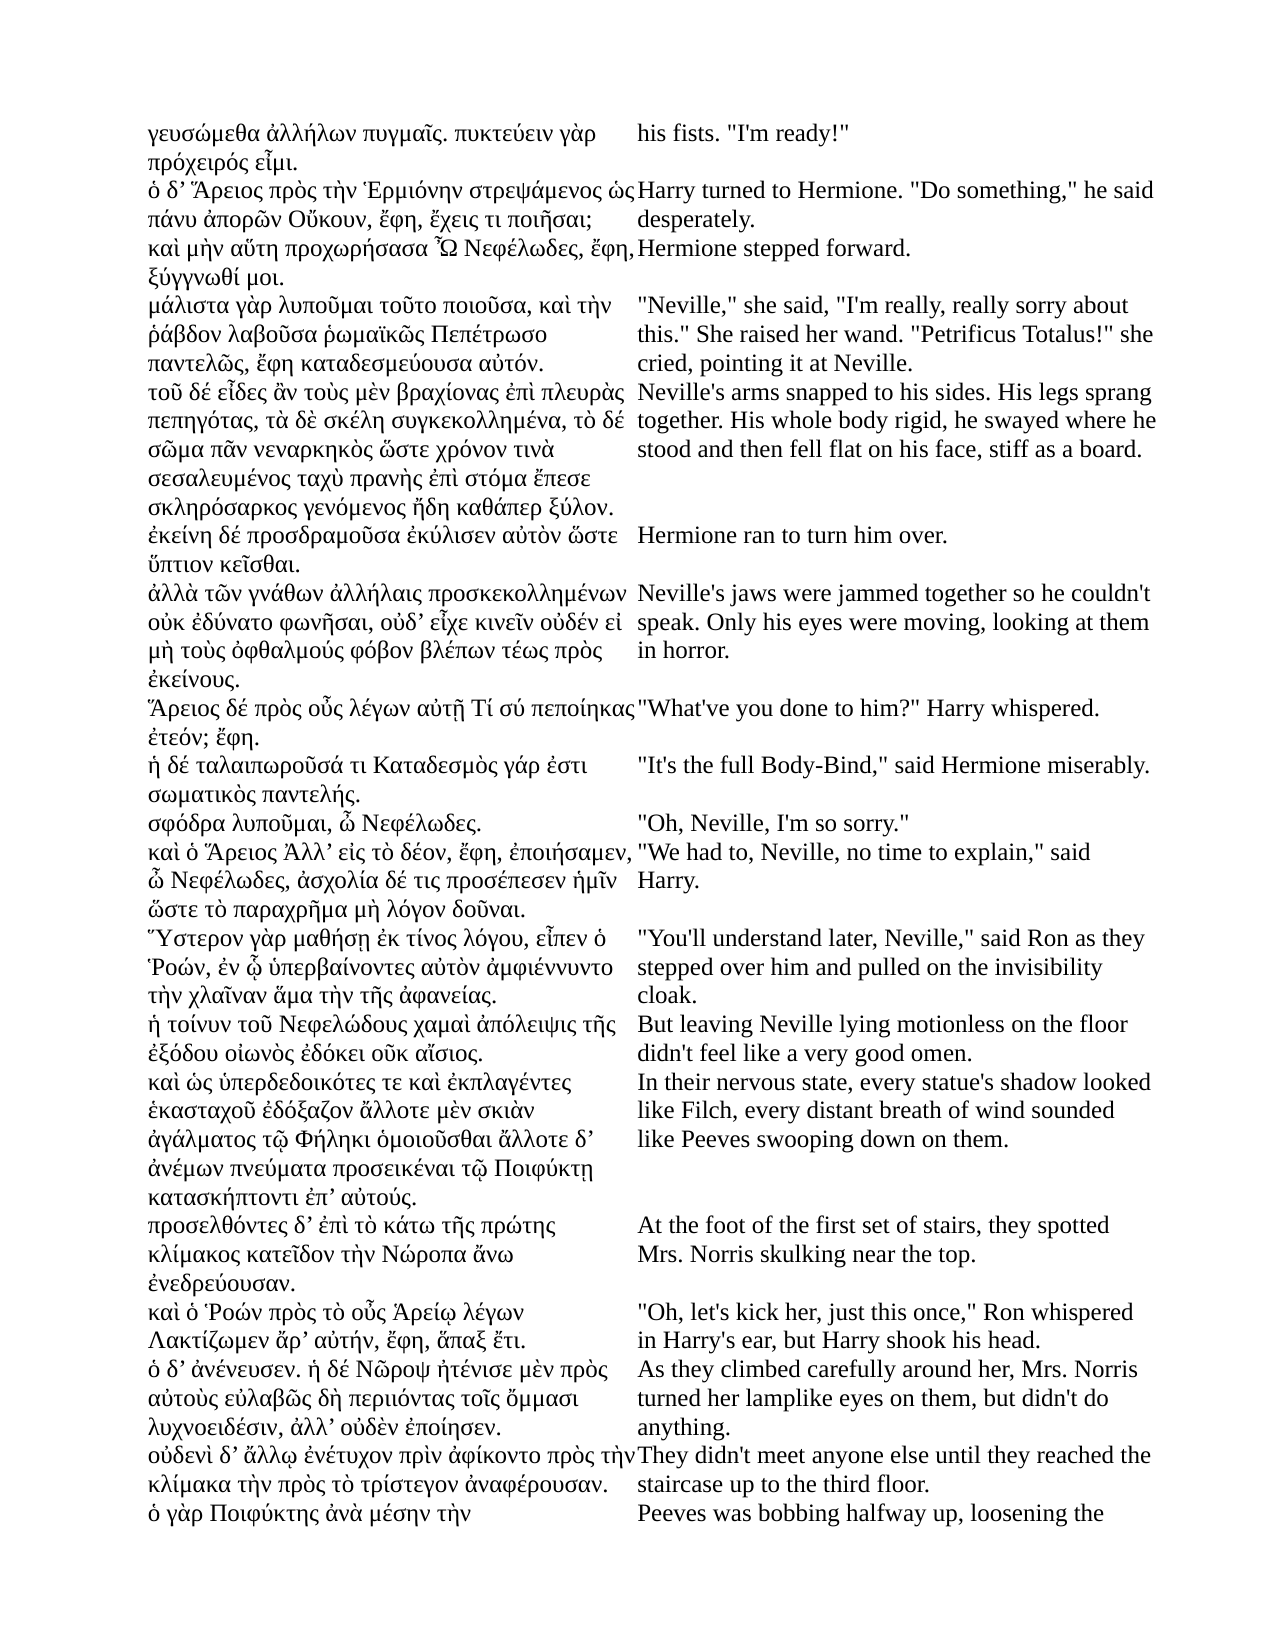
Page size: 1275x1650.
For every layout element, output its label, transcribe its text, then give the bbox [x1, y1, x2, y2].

table_cell "Oh, Neville, I'm so sorry." [637, 808, 1157, 837]
table_cell Ὕστερον γὰρ μαθήσῃ ἐκ τίνος λόγου, εἶπεν ὁ Ῥοών, ἐν ᾧ ὑπερβαίνοντες αὐτὸν ἀμφιέννυντο τὴν χλαῖναν ἅμα τὴν τῆς ἀφανείας. [148, 923, 637, 1009]
table_cell σφόδρα λυποῦμαι, ὦ Νεφέλωδες. [148, 808, 637, 837]
table_cell ὁ δ’ Ἅρειος πρὸς τὴν Ἑρμιόνην στρεψάμενος ὡς πάνυ ἀπορῶν Οὔκουν, ἔφη, ἔχεις τι ποιῆσαι; [148, 176, 637, 233]
table_cell But leaving Neville lying motionless on the floor didn't feel like a very good omen. [637, 1009, 1157, 1067]
table_cell καὶ ὁ Ἅρειος Ἀλλ’ εἰς τὸ δέον, ἔφη, ἐποιήσαμεν, ὦ Νεφέλωδες, ἀσχολία δέ τις προσέπεσεν ἡμῖν ὥστε τὸ παραχρῆμα μὴ λόγον δοῦναι. [148, 837, 637, 923]
table_cell "You'll understand later, Neville," said Ron as they stepped over him and pulled on the invisibility cloak. [637, 923, 1157, 1009]
table_cell ἀλλὰ τῶν γνάθων ἀλλήλαις προσκεκολλημένων οὐκ ἐδύνατο φωνῆσαι, οὐδ’ εἶχε κινεῖν οὐδέν εἰ μὴ τοὺς ὀφθαλμούς φόβον βλέπων τέως πρὸς ἐκείνους. [148, 578, 637, 693]
table_cell Ἅρειος δέ πρὸς οὖς λέγων αὐτῇ Τί σύ πεποίηκας ἐτεόν; ἔφη. [148, 693, 637, 751]
table_cell μάλιστα γὰρ λυποῦμαι τοῦτο ποιοῦσα, καὶ τὴν ῥάβδον λαβοῦσα ῥωμαϊκῶς Πεπέτρωσο παντελῶς, ἔφη καταδεσμεύουσα αὐτόν. [148, 291, 637, 377]
table_cell In their nervous state, every statue's shadow looked like Filch, every distant breath of wind sounded like Peeves swooping down on them. [637, 1067, 1157, 1211]
table_cell As they climbed carefully around her, Mrs. Norris turned her lamplike eyes on them, but didn't do anything. [637, 1354, 1157, 1441]
table_cell They didn't meet anyone else until they reached the staircase up to the third floor. [637, 1441, 1157, 1498]
table_cell τοῦ δέ εἶδες ἂν τοὺς μὲν βραχίονας ἐπὶ πλευρὰς πεπηγότας, τὰ δὲ σκέλη συγκεκολλημένα, τὸ δέ σῶμα πᾶν νεναρκηκὸς ὥστε χρόνον τινὰ σεσαλευμένος ταχὺ πρανὴς ἐπὶ στόμα ἔπεσε σκληρόσαρκος γενόμενος ἤδη καθάπερ ξύλον. [148, 377, 637, 521]
table_cell οὐδενὶ δ’ ἄλλῳ ἐνέτυχον πρὶν ἀφίκοντο πρὸς τὴν κλίμακα τὴν πρὸς τὸ τρίστεγον ἀναφέρουσαν. [148, 1441, 637, 1498]
table_cell "Neville," she said, "I'm really, really sorry about this." She raised her wand. "Petrificus Totalus!" she cried, pointing it at Neville. [637, 291, 1157, 377]
table_cell καὶ ὡς ὑπερδεδοικότες τε καὶ ἐκπλαγέντες ἑκασταχοῦ ἐδόξαζον ἄλλοτε μὲν σκιὰν ἀγάλματος τῷ Φήληκι ὁμοιοῦσθαι ἄλλοτε δ’ ἀνέμων πνεύματα προσεικέναι τῷ Ποιφύκτῃ κατασκήπτοντι ἐπ’ αὐτούς. [148, 1067, 637, 1211]
table_cell "What've you done to him?" Harry whispered. [637, 693, 1157, 751]
table_cell Neville's arms snapped to his sides. His legs sprang together. His whole body rigid, he swayed where he stood and then fell flat on his face, stiff as a board. [637, 377, 1157, 521]
table_cell καὶ ὁ Ῥοών πρὸς τὸ οὖς Ἁρείῳ λέγων Λακτίζωμεν ἄρ’ αὐτήν, ἔφη, ἅπαξ ἔτι. [148, 1297, 637, 1354]
table_cell "We had to, Neville, no time to explain," said Harry. [637, 837, 1157, 923]
table_cell καὶ μὴν αὕτη προχωρήσασα Ὦ Νεφέλωδες, ἔφη, ξύγγνωθί μοι. [148, 233, 637, 291]
table_cell Harry turned to Hermione. "Do something," he said desperately. [637, 176, 1157, 233]
table_cell ὁ γὰρ Ποιφύκτης ἀνὰ μέσην τὴν [148, 1498, 637, 1527]
table_cell ὁ δ’ ἀνένευσεν. ἡ δέ Νῶροψ ἠτένισε μὲν πρὸς αὐτοὺς εὐλαβῶς δὴ περιιόντας τοῖς ὄμμασι λυχνοειδέσιν, ἀλλ’ οὐδὲν ἐποίησεν. [148, 1354, 637, 1441]
table_cell ἡ δέ ταλαιπωροῦσά τι Καταδεσμὸς γάρ ἐστι σωματικὸς παντελής. [148, 751, 637, 808]
table_cell Hermione ran to turn him over. [637, 521, 1157, 578]
table_cell ἡ τοίνυν τοῦ Νεφελώδους χαμαὶ ἀπόλειψις τῆς ἐξόδου οἰωνὸς ἐδόκει οῦκ αἴσιος. [148, 1009, 637, 1067]
table_cell At the foot of the first set of stairs, they spotted Mrs. Norris skulking near the top. [637, 1211, 1157, 1297]
table_cell γευσώμεθα ἀλλήλων πυγμαῖς. πυκτεύειν γὰρ πρόχειρός εἶμι. [148, 118, 637, 176]
table_cell προσελθόντες δ’ ἐπὶ τὸ κάτω τῆς πρώτης κλίμακος κατεῖδον τὴν Νώροπα ἄνω ἐνεδρεύουσαν. [148, 1211, 637, 1297]
table_cell "It's the full Body-Bind," said Hermione miserably. [637, 751, 1157, 808]
table_cell ἐκείνη δέ προσδραμοῦσα ἐκύλισεν αὐτὸν ὥστε ὕπτιον κεῖσθαι. [148, 521, 637, 578]
table_cell Peeves was bobbing halfway up, loosening the [637, 1498, 1157, 1527]
table_cell "Oh, let's kick her, just this once," Ron whispered in Harry's ear, but Harry shook his head. [637, 1297, 1157, 1354]
table_cell his fists. "I'm ready!" [637, 118, 1157, 176]
table_cell Hermione stepped forward. [637, 233, 1157, 291]
table_cell Neville's jaws were jammed together so he couldn't speak. Only his eyes were moving, looking at them in horror. [637, 578, 1157, 693]
